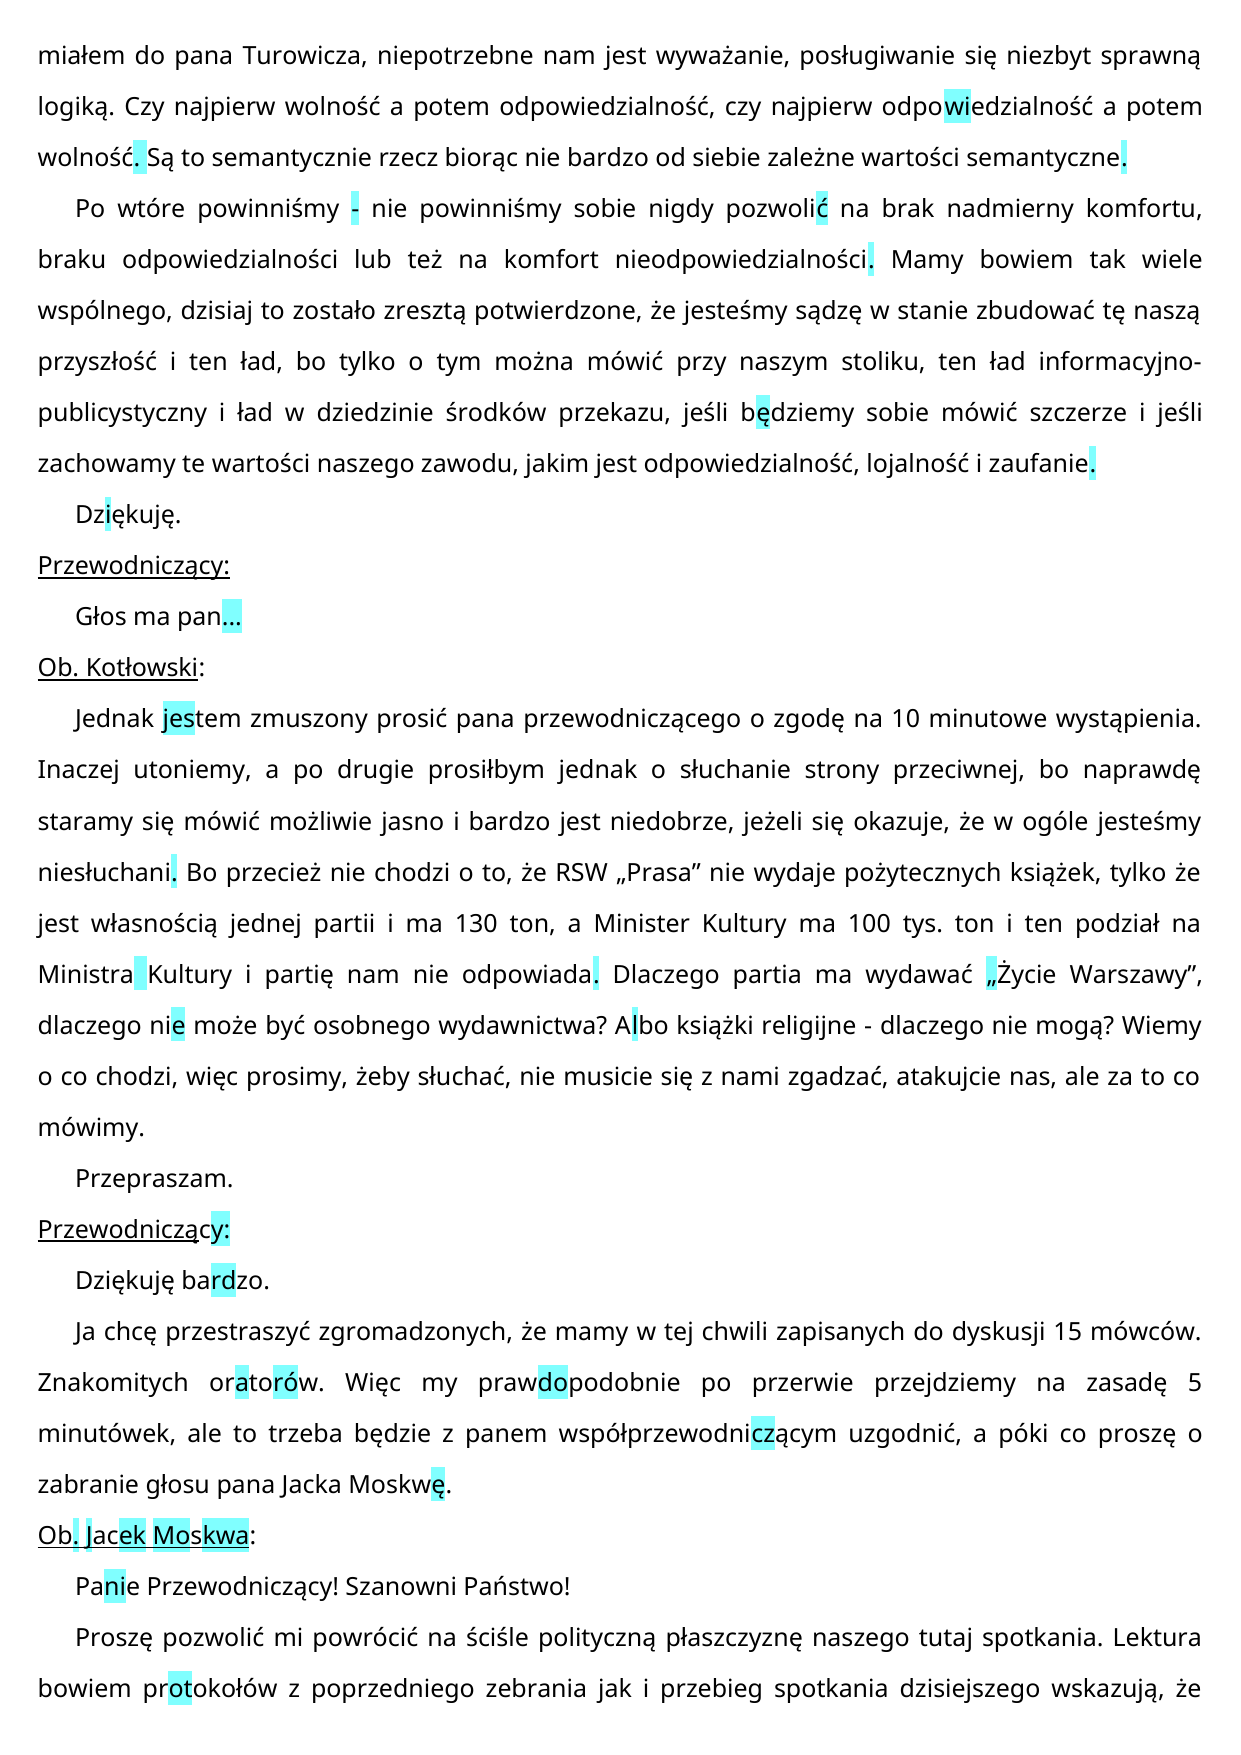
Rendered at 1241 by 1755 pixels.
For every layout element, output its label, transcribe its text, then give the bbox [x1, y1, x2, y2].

text Przewodniczący: [37, 1211, 1203, 1246]
text Głos ma pan... [37, 599, 1203, 633]
text Po wtóre powinniśmy - nie powinniśmy sobie nigdy pozwolić na brak nadmierny komfortu, braku odpowiedzialności lub też na komfort nieodpowiedzialności. Mamy bowiem tak wiele wspólnego, dzisiaj to zostało zresztą potwierdzone, że jesteśmy sądzę w stanie zbudować tę naszą przyszłość i ten ład, bo tylko o tym można mówić przy naszym stoliku, ten ład informacyjno-publicystyczny i ład w dziedzinie środków przekazu, jeśli będziemy sobie mówić szczerze i jeśli zachowamy te wartości naszego zawodu, jakim jest odpowiedzialność, lojalność i zaufanie. [37, 191, 1203, 480]
text Dziękuję bardzo. [37, 1262, 1203, 1297]
text Jednak jestem zmuszony prosić pana przewodniczącego o zgodę na 10 minutowe wystąpienia. Inaczej utoniemy, a po drugie prosiłbym jednak o słuchanie strony przeciwnej, bo naprawdę staramy się mówić możliwie jasno i bardzo jest niedobrze, jeżeli się okazuje, że w ogóle jesteśmy niesłuchani. Bo przecież nie chodzi o to, że RSW „Prasa” nie wydaje pożytecznych książek, tylko że jest własnością jednej partii i ma 130 ton, a Minister Kultury ma 100 tys. ton i ten podział na Ministra Kultury i partię nam nie odpowiada. Dlaczego partia ma wydawać „Życie Warszawy”, dlaczego nie może być osobnego wydawnictwa? Albo książki religijne - dlaczego nie mogą? Wiemy o co chodzi, więc prosimy, żeby słuchać, nie musicie się z nami zgadzać, atakujcie nas, ale za to co mówimy. [37, 701, 1203, 1143]
text Proszę pozwolić mi powrócić na ściśle polityczną płaszczyznę naszego tutaj spotkania. Lektura bowiem protokołów z poprzedniego zebrania jak i przebieg spotkania dzisiejszego wskazują, że [37, 1620, 1203, 1705]
text Panie Przewodniczący! Szanowni Państwo! [37, 1569, 1203, 1603]
text Ja chcę przestraszyć zgromadzonych, że mamy w tej chwili zapisanych do dyskusji 15 mówców. Znakomitych oratorów. Więc my prawdopodobnie po przerwie przejdziemy na zasadę 5 minutówek, ale to trzeba będzie z panem współprzewodniczącym uzgodnić, a póki co proszę o zabranie głosu pana Jacka Moskwę. [37, 1313, 1203, 1501]
text Przepraszam. [37, 1160, 1203, 1194]
text Dziękuję. [37, 497, 1203, 531]
text Ob. Jacek Moskwa: [37, 1518, 1203, 1552]
text Przewodniczący: [37, 548, 1203, 582]
text miałem do pana Turowicza, niepotrzebne nam jest wyważanie, posługiwanie się niezbyt sprawną logiką. Czy najpierw wolność a potem odpowiedzialność, czy najpierw odpowiedzialność a potem wolność. Są to semantycznie rzecz biorąc nie bardzo od siebie zależne wartości semantyczne. [37, 37, 1203, 174]
text Ob. Kotłowski: [37, 650, 1203, 684]
